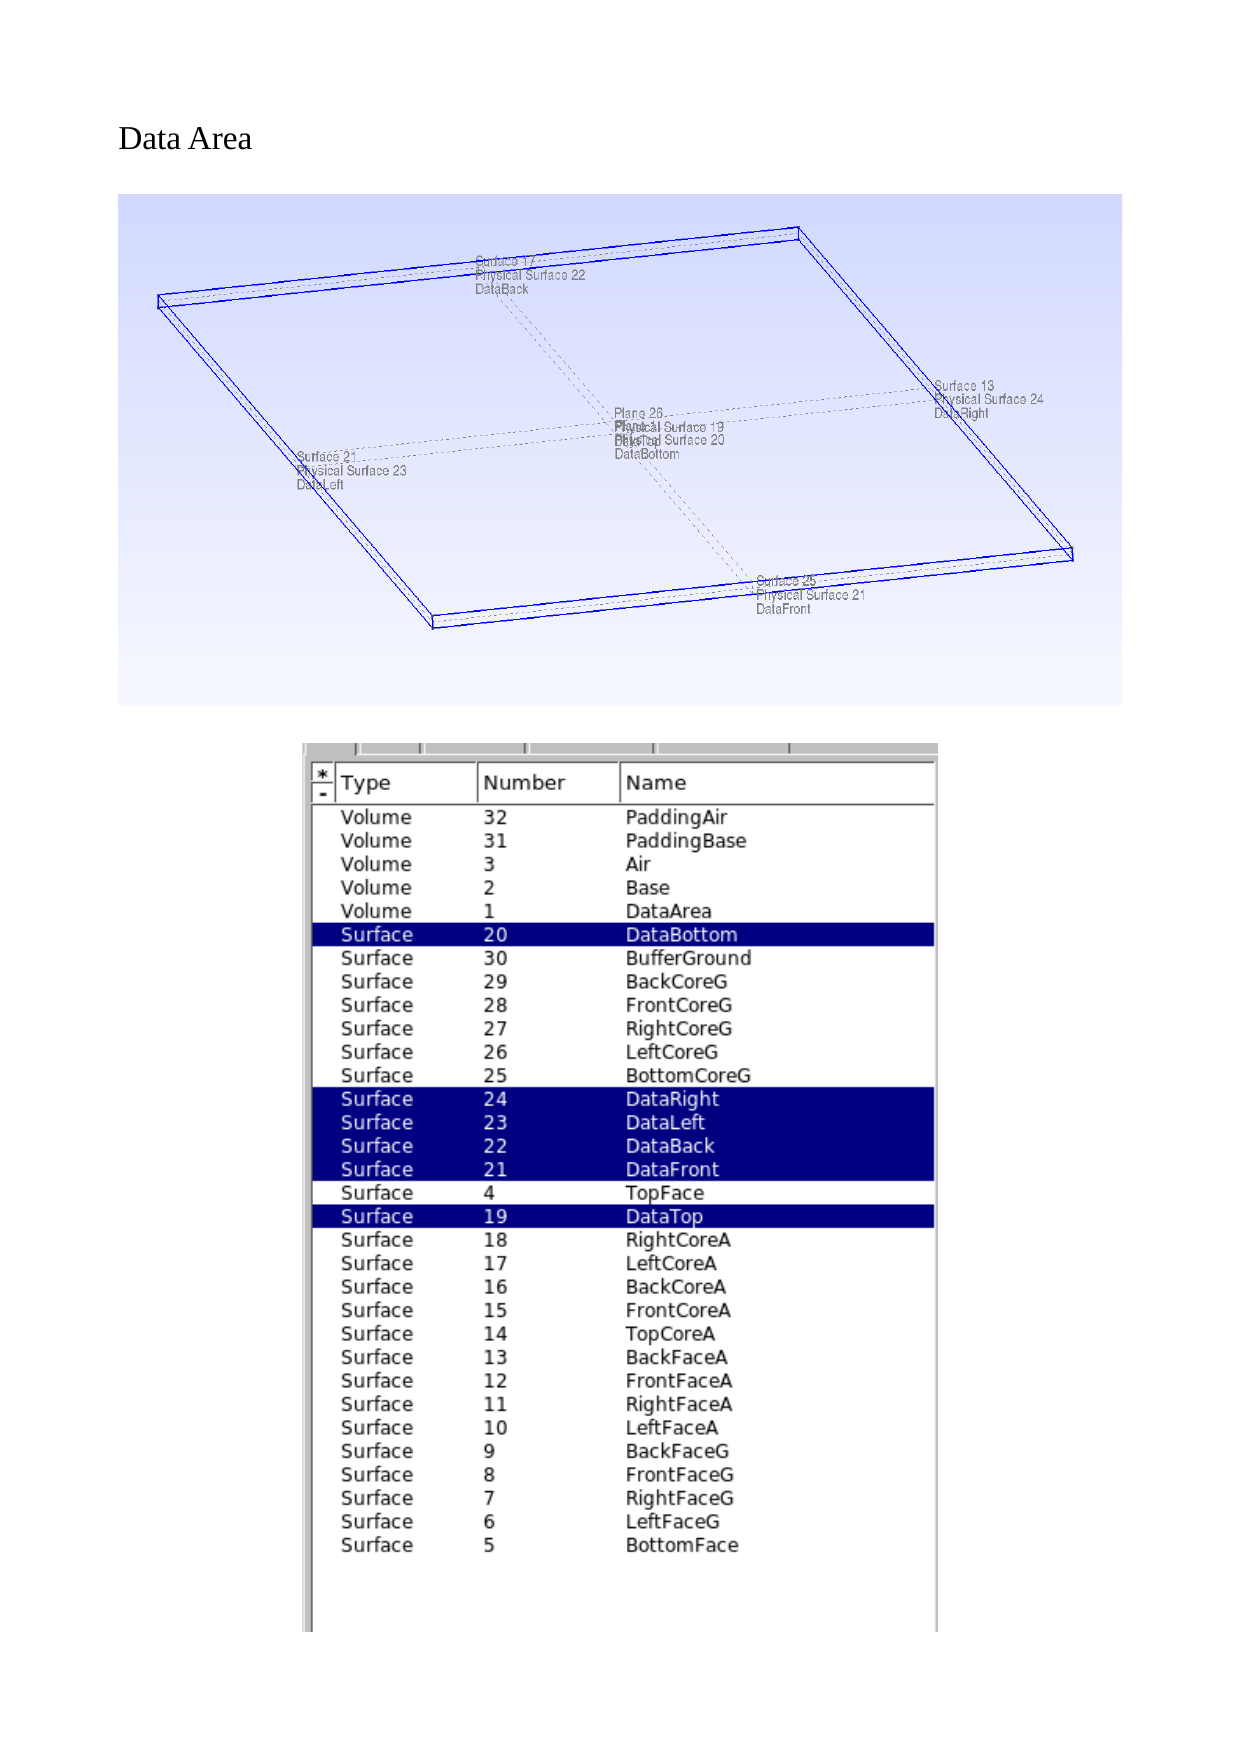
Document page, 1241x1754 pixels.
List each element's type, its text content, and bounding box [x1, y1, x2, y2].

picture [118, 194, 1123, 706]
text Data Area [118, 118, 1122, 156]
picture [302, 743, 939, 1632]
